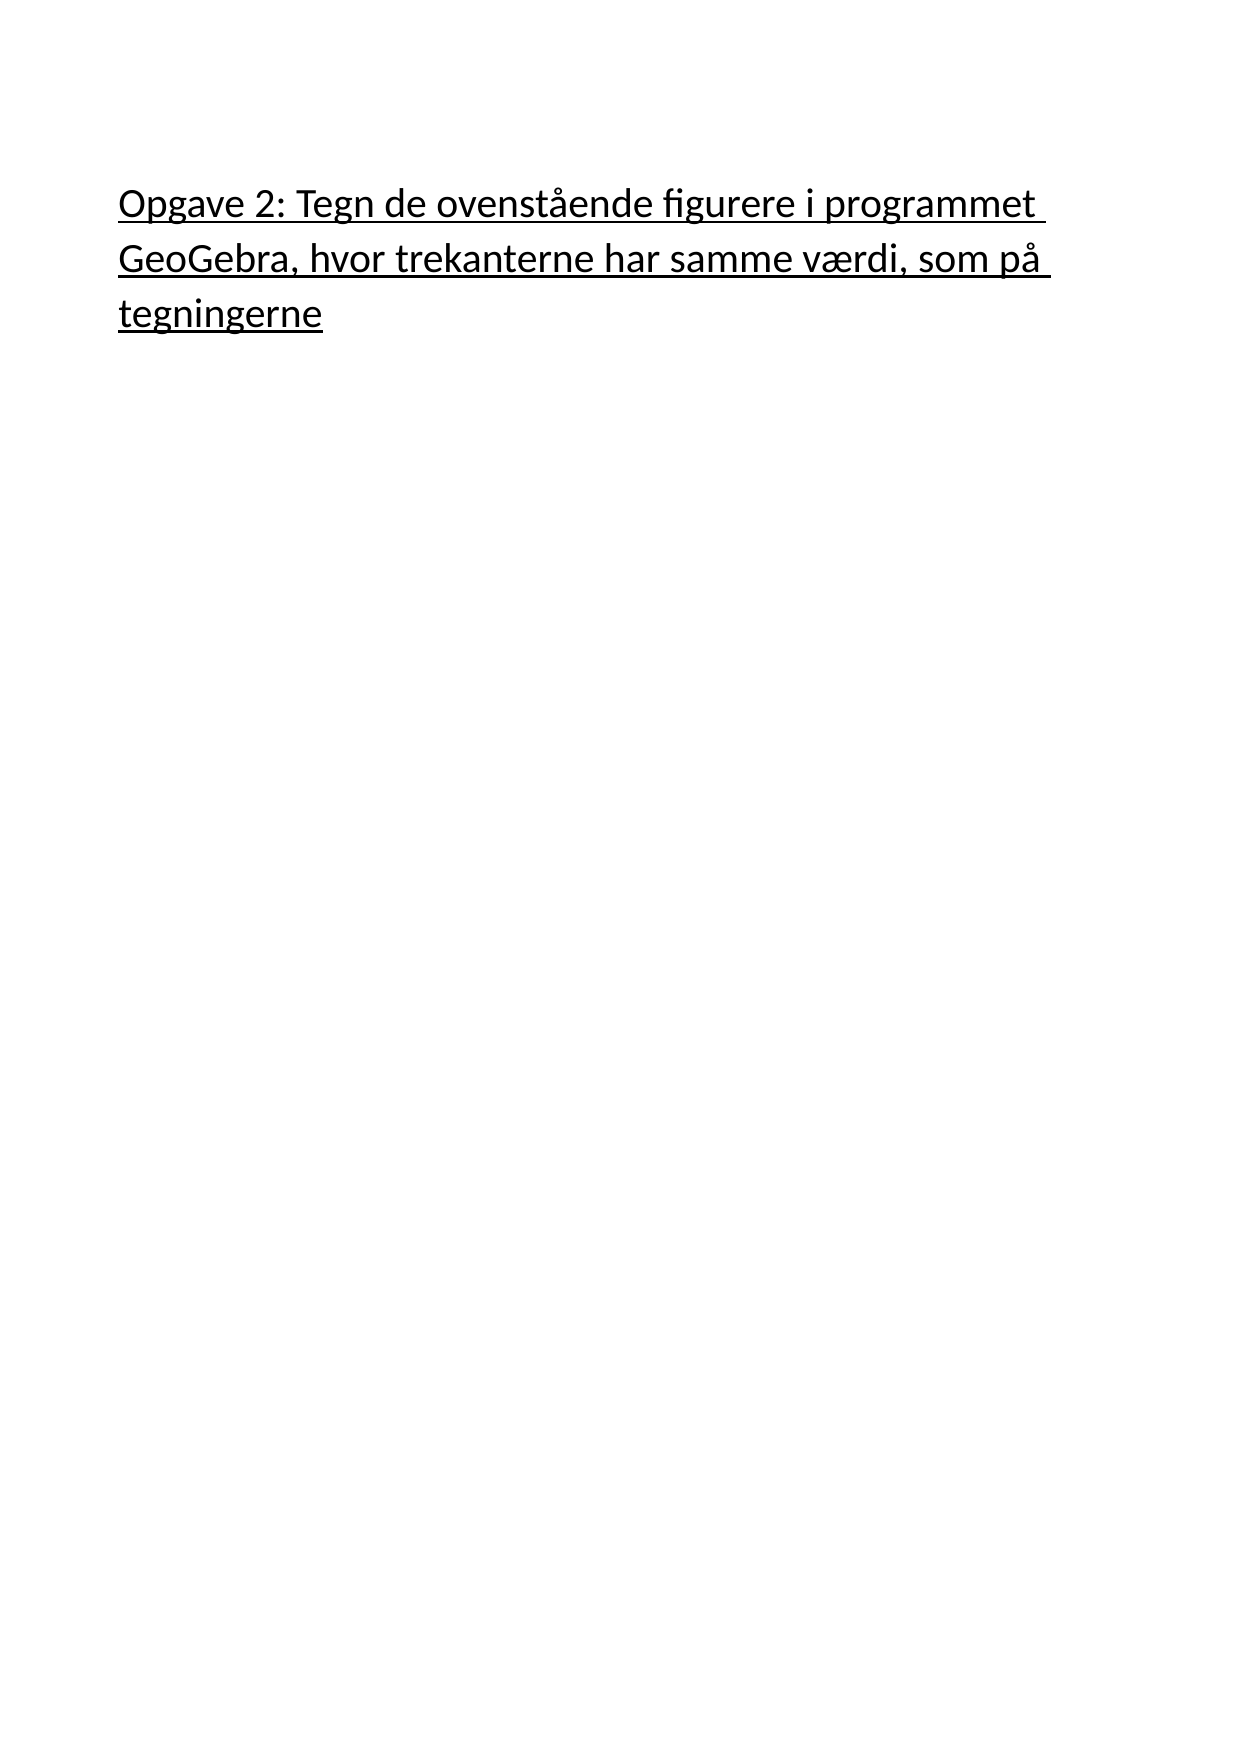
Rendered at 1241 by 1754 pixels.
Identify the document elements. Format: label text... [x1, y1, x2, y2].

text Opgave 2: Tegn de ovenstående figurere i programmet GeoGebra, hvor trekanterne har samme værdi, som på tegningerne [118, 177, 1122, 338]
